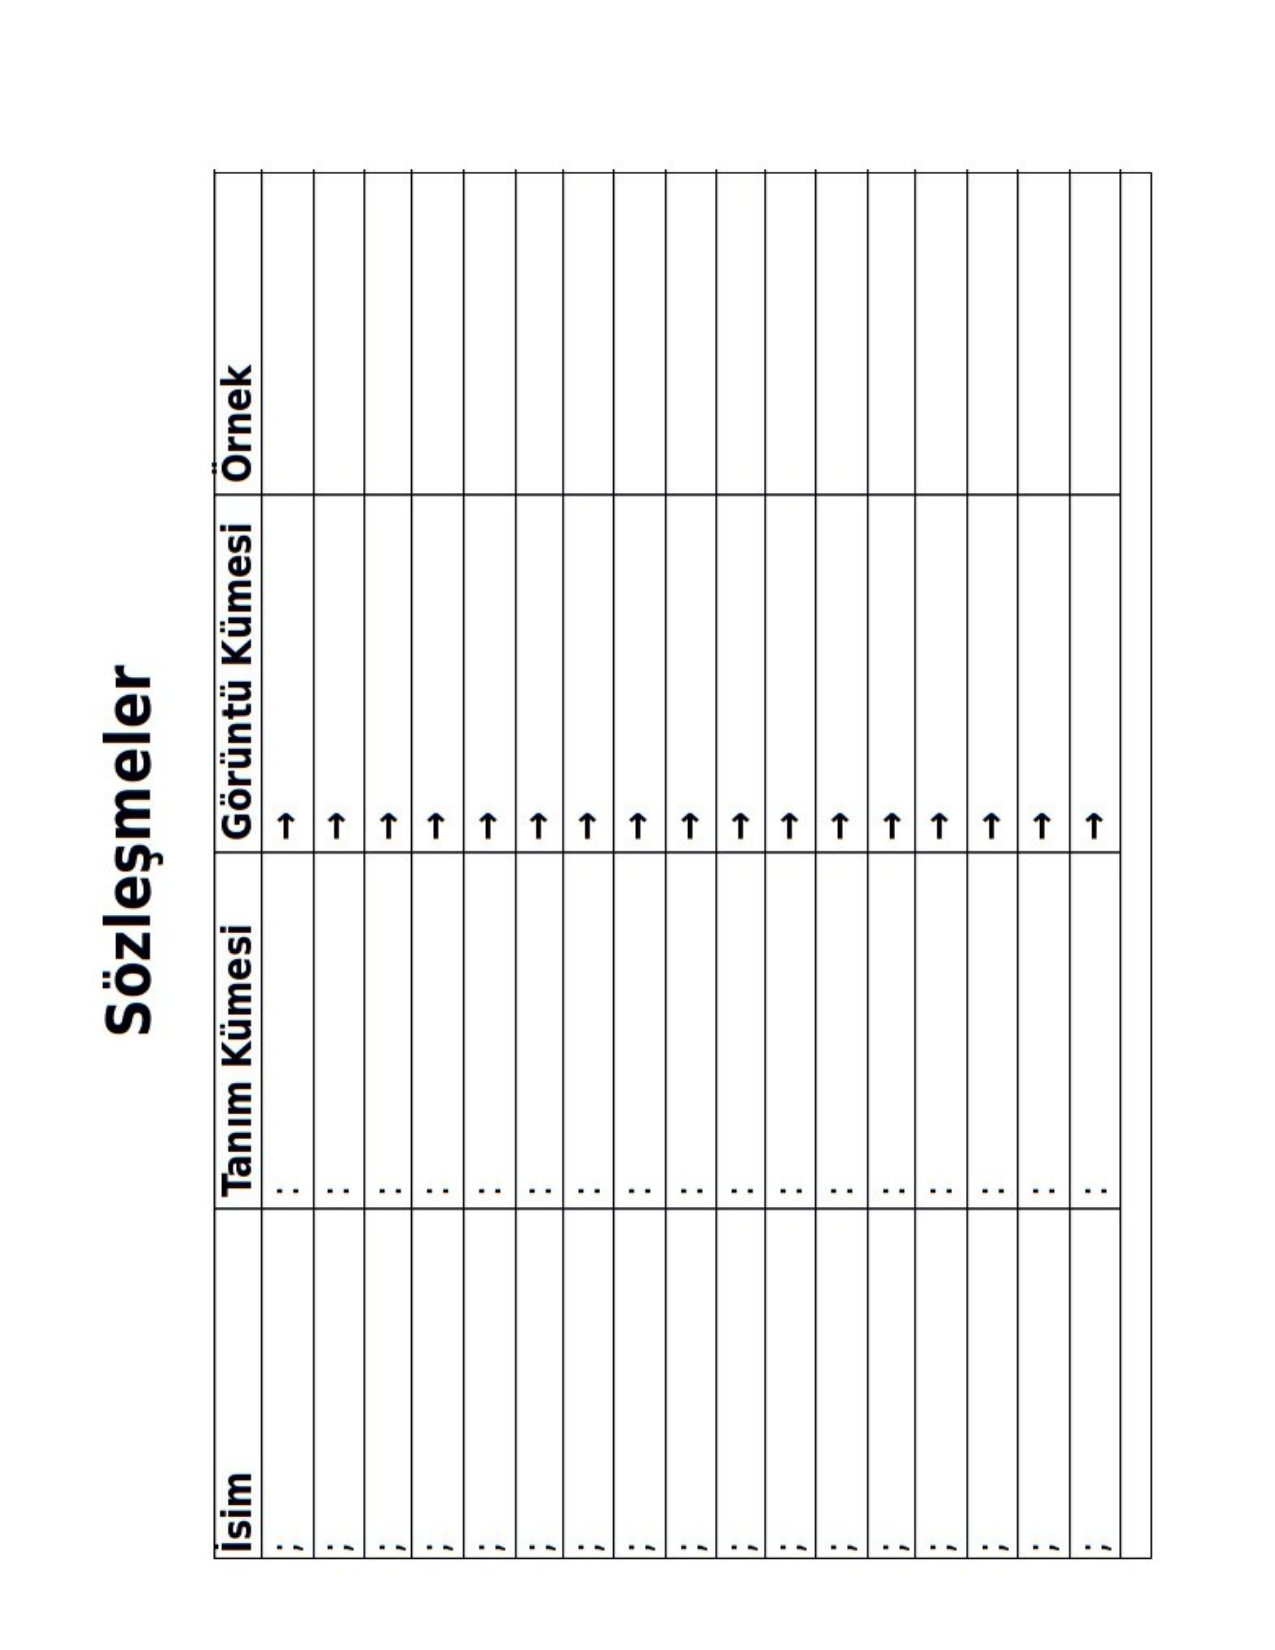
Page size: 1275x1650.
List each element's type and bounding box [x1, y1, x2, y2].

picture [90, 150, 1185, 1574]
